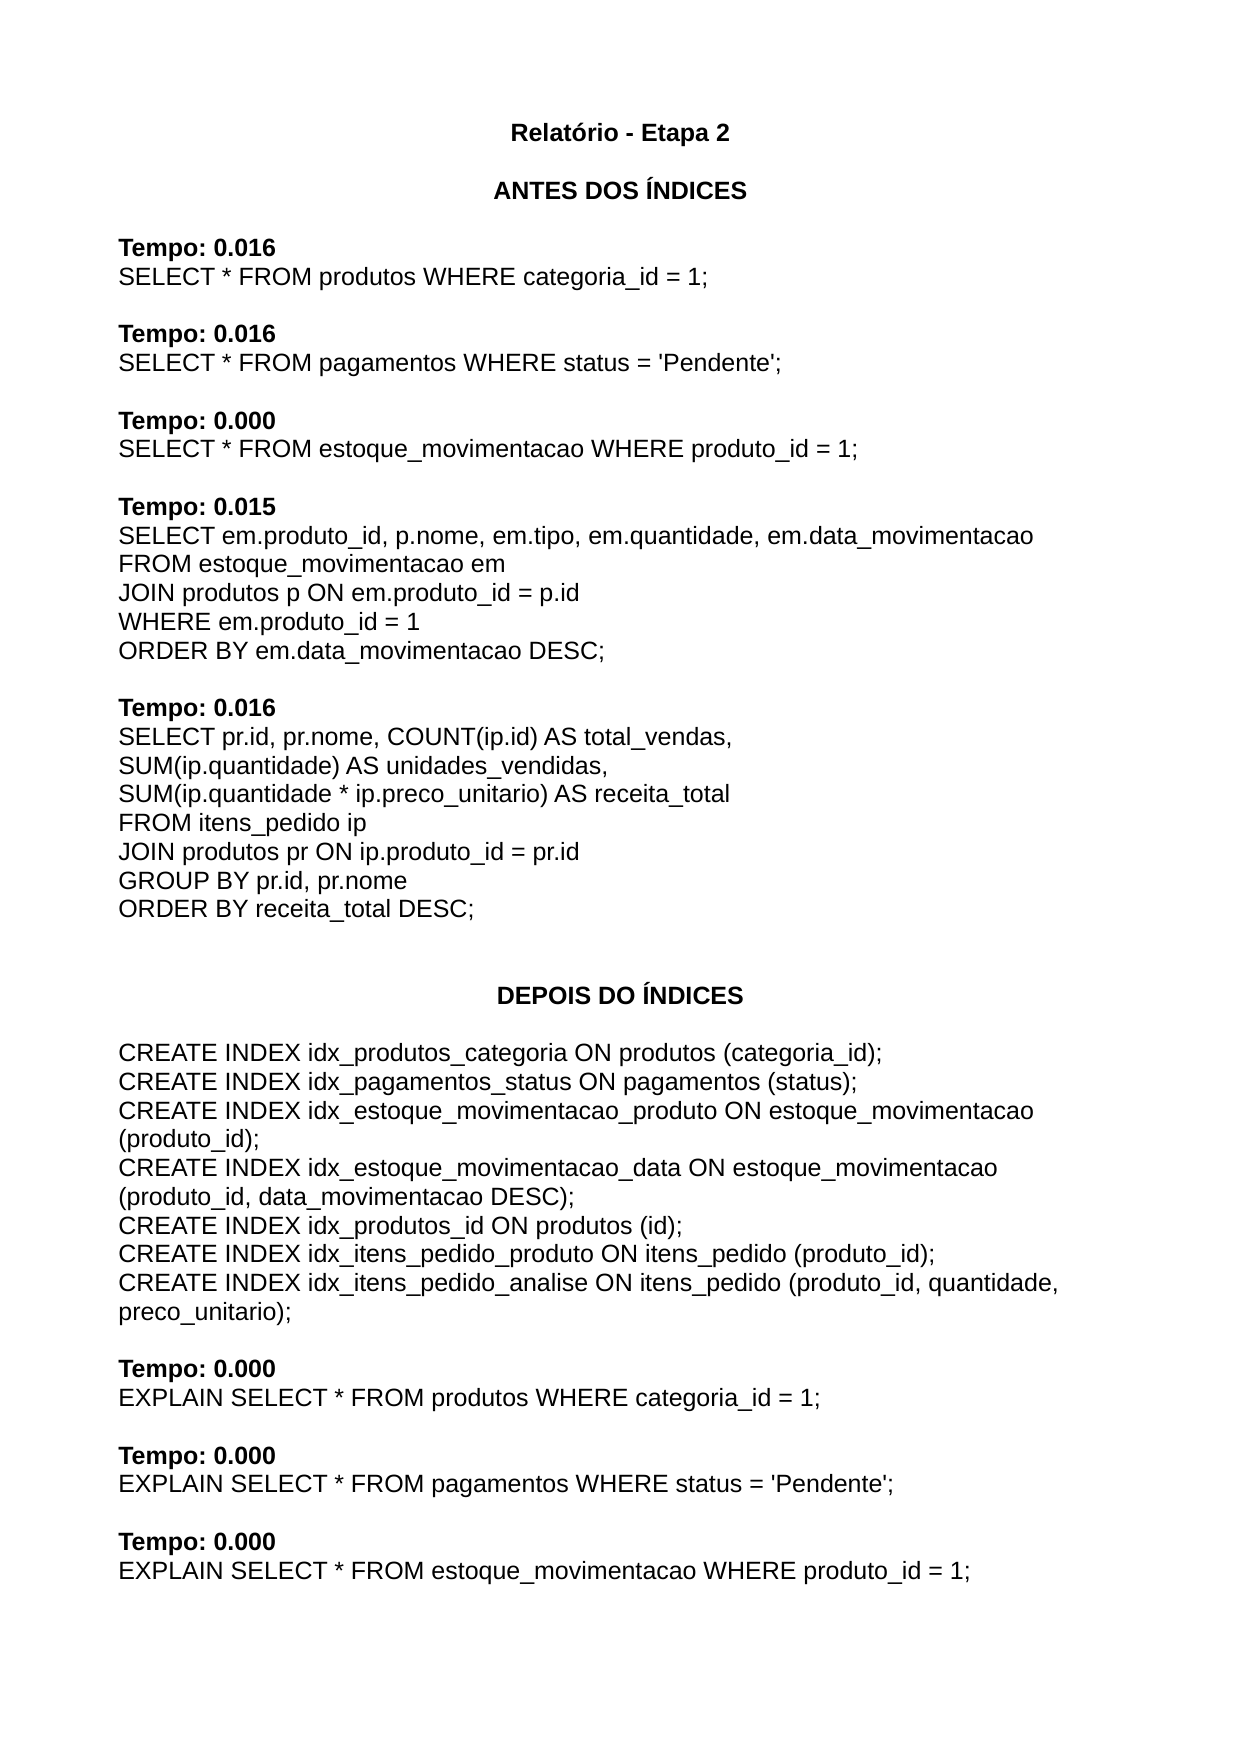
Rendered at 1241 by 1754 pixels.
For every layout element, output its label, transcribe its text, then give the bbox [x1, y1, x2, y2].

text GROUP BY pr.id, pr.nome [118, 866, 1122, 894]
text Tempo: 0.000 [118, 1354, 1122, 1383]
text DEPOIS DO ÍNDICES [118, 981, 1122, 1009]
text ORDER BY receita_total DESC; [118, 894, 1122, 923]
text SELECT pr.id, pr.nome, COUNT(ip.id) AS total_vendas, [118, 722, 1122, 751]
text Tempo: 0.016 [118, 233, 1122, 262]
text EXPLAIN SELECT * FROM produtos WHERE categoria_id = 1; [118, 1383, 1122, 1412]
text WHERE em.produto_id = 1 [118, 607, 1122, 636]
text Tempo: 0.000 [118, 406, 1122, 434]
text SELECT * FROM produtos WHERE categoria_id = 1; [118, 262, 1122, 291]
text Tempo: 0.000 [118, 1441, 1122, 1469]
text Tempo: 0.015 [118, 492, 1122, 521]
text ORDER BY em.data_movimentacao DESC; [118, 636, 1122, 664]
text EXPLAIN SELECT * FROM pagamentos WHERE status = 'Pendente'; [118, 1469, 1122, 1498]
text FROM estoque_movimentacao em [118, 549, 1122, 578]
text SELECT * FROM pagamentos WHERE status = 'Pendente'; [118, 348, 1122, 377]
text EXPLAIN SELECT * FROM estoque_movimentacao WHERE produto_id = 1; [118, 1556, 1122, 1584]
text ANTES DOS ÍNDICES [118, 176, 1122, 204]
text Relatório - Etapa 2 [118, 118, 1122, 147]
text CREATE INDEX idx_produtos_categoria ON produtos (categoria_id); CREATE INDEX idx_pagamentos_status ON pagamentos (status); CREATE INDEX idx_estoque_movimentacao_produto ON estoque_movimentacao (produto_id); CREATE INDEX idx_estoque_movimentacao_data ON estoque_movimentacao (produto_id, data_movimentacao DESC); CREATE INDEX idx_produtos_id ON produtos (id); CREATE INDEX idx_itens_pedido_produto ON itens_pedido (produto_id); CREATE INDEX idx_itens_pedido_analise ON itens_pedido (produto_id, quantidade, preco_unitario); [118, 1038, 1122, 1326]
text SUM(ip.quantidade) AS unidades_vendidas, [118, 751, 1122, 779]
text FROM itens_pedido ip [118, 808, 1122, 837]
text Tempo: 0.016 [118, 693, 1122, 722]
text Tempo: 0.016 [118, 319, 1122, 348]
text SELECT em.produto_id, p.nome, em.tipo, em.quantidade, em.data_movimentacao [118, 521, 1122, 549]
text SELECT * FROM estoque_movimentacao WHERE produto_id = 1; [118, 434, 1122, 463]
text SUM(ip.quantidade * ip.preco_unitario) AS receita_total [118, 779, 1122, 808]
text JOIN produtos pr ON ip.produto_id = pr.id [118, 837, 1122, 866]
text Tempo: 0.000 [118, 1527, 1122, 1556]
text JOIN produtos p ON em.produto_id = p.id [118, 578, 1122, 607]
